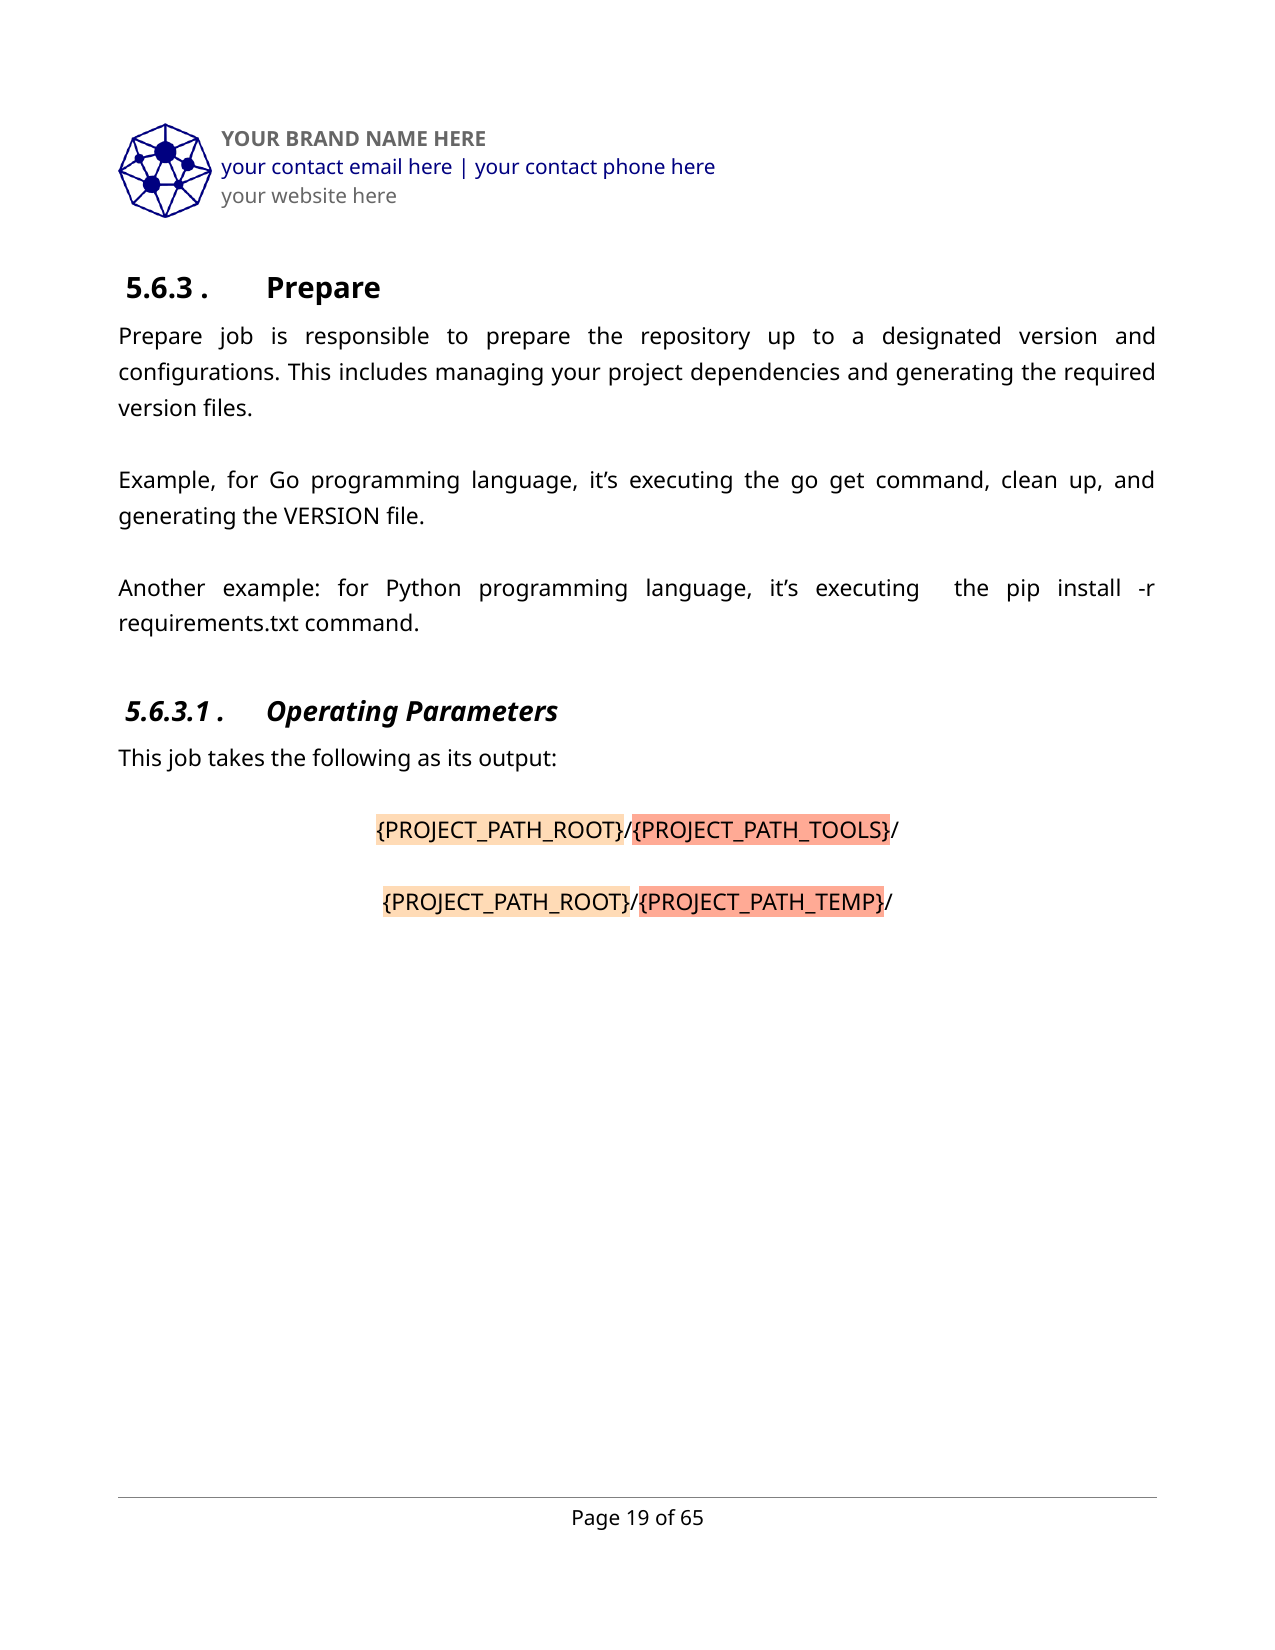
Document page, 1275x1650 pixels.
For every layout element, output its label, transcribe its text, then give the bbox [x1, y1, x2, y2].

text {PROJECT_PATH_ROOT}/{PROJECT_PATH_TOOLS}/ [118, 814, 1157, 845]
subtitle Operating Parameters [118, 692, 1157, 729]
text Prepare job is responsible to prepare the repository up to a designated version and configurations. This includes managing your project dependencies and generating the required version files. [118, 320, 1157, 423]
text {PROJECT_PATH_ROOT}/{PROJECT_PATH_TEMP}/ [118, 886, 1157, 917]
text Example, for Go programming language, it’s executing the go get command, clean up, and generating the VERSION file. [118, 464, 1157, 531]
text This job takes the following as its output: [118, 742, 1157, 773]
picture [118, 123, 212, 218]
text Another example: for Python programming language, it’s executing the pip install -r requirements.txt command. [118, 571, 1157, 639]
subtitle Prepare [118, 267, 1157, 307]
